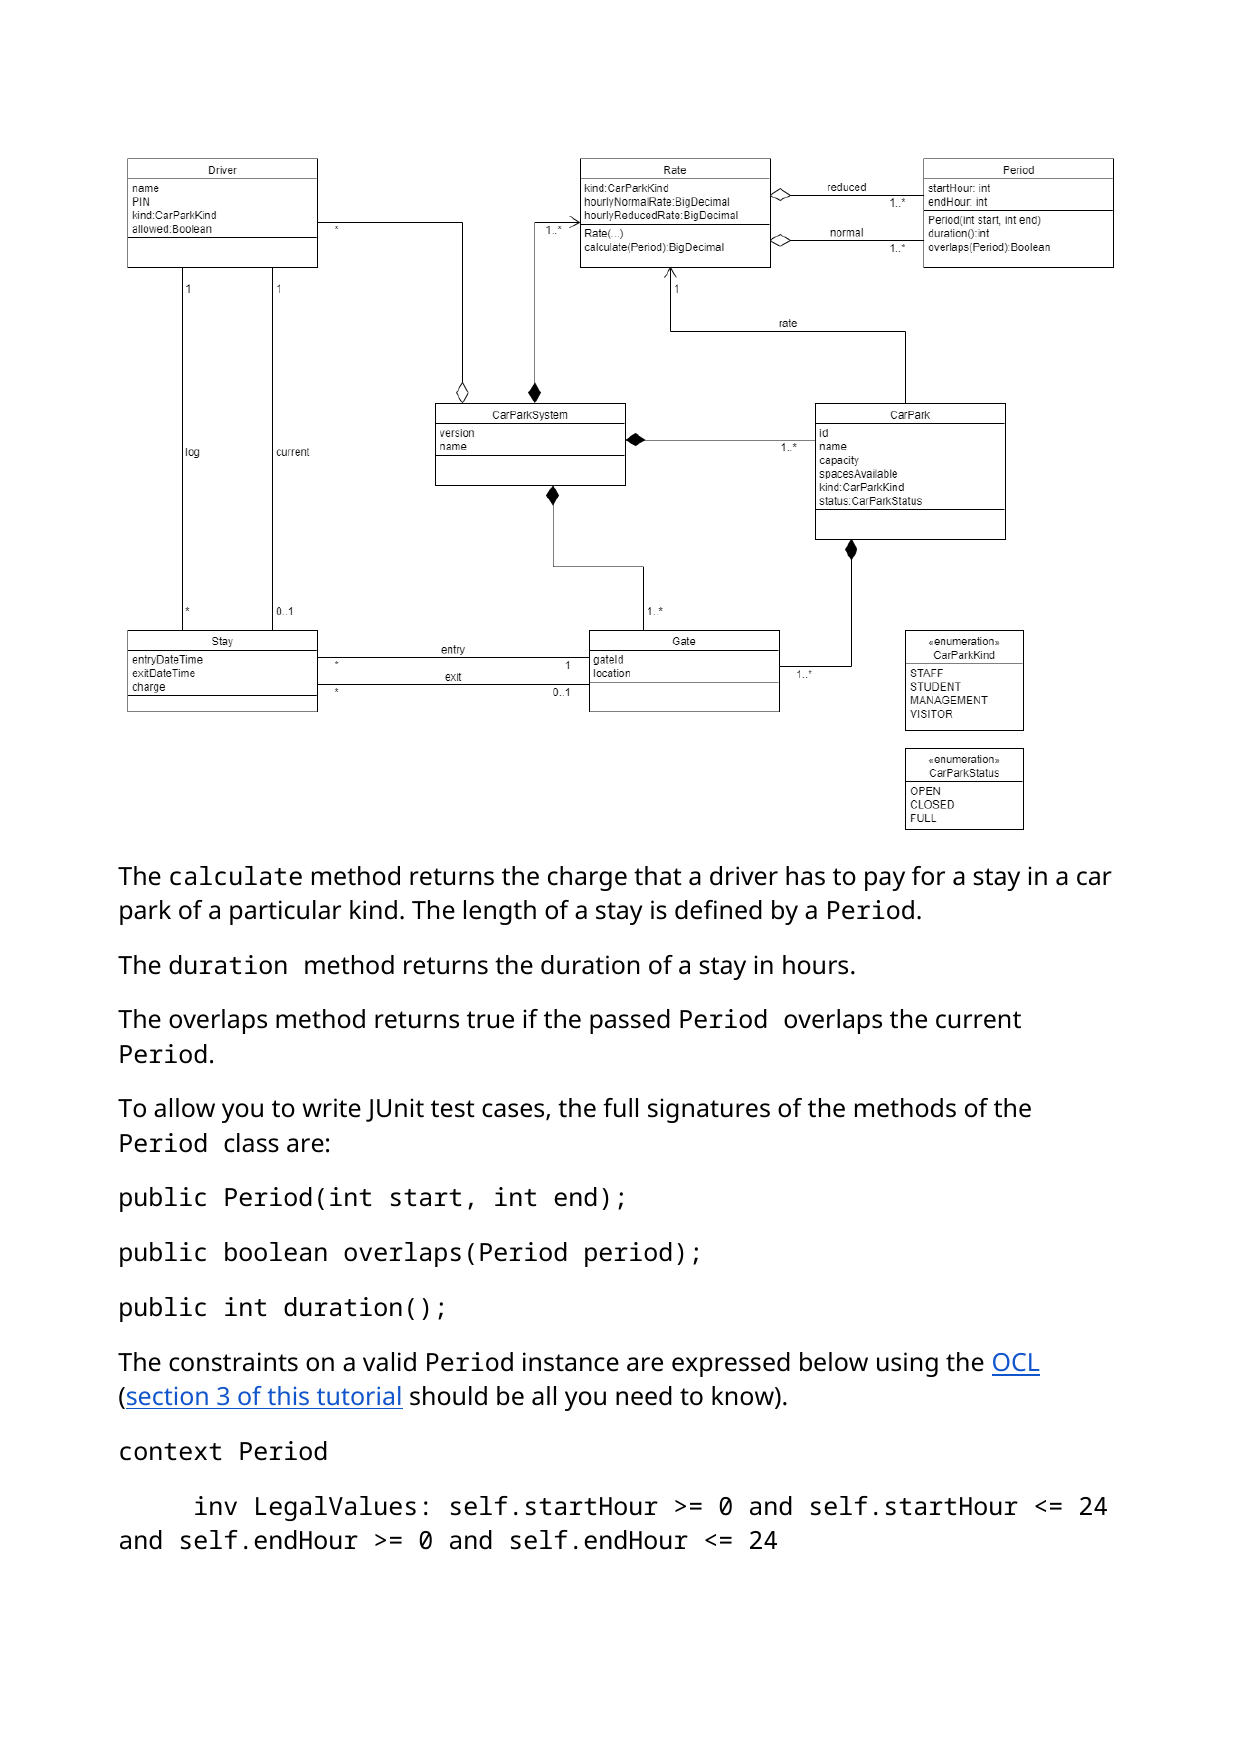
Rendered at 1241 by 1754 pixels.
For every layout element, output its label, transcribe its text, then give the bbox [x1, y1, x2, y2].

text The overlaps method returns true if the passed Period overlaps the current Period. [118, 1002, 1122, 1070]
text The calculate method returns the charge that a driver has to pay for a stay in a car park of a particular kind. The length of a stay is defined by a Period. [118, 858, 1122, 926]
picture [118, 150, 1122, 838]
text The constraints on a valid Period instance are expressed below using the OCL (section 3 of this tutorial should be all you need to know). [118, 1345, 1122, 1413]
text To allow you to write JUnit test cases, the full signatures of the methods of the Period class are: [118, 1091, 1122, 1159]
text The duration method returns the duration of a stay in hours. [118, 947, 1122, 981]
text public int duration(); [118, 1290, 1122, 1324]
text context Period [118, 1434, 1122, 1468]
text public Period(int start, int end); [118, 1180, 1122, 1214]
text inv LegalValues: self.startHour >= 0 and self.startHour <= 24 and self.endHour >= 0 and self.endHour <= 24 [118, 1489, 1122, 1557]
text public boolean overlaps(Period period); [118, 1235, 1122, 1269]
